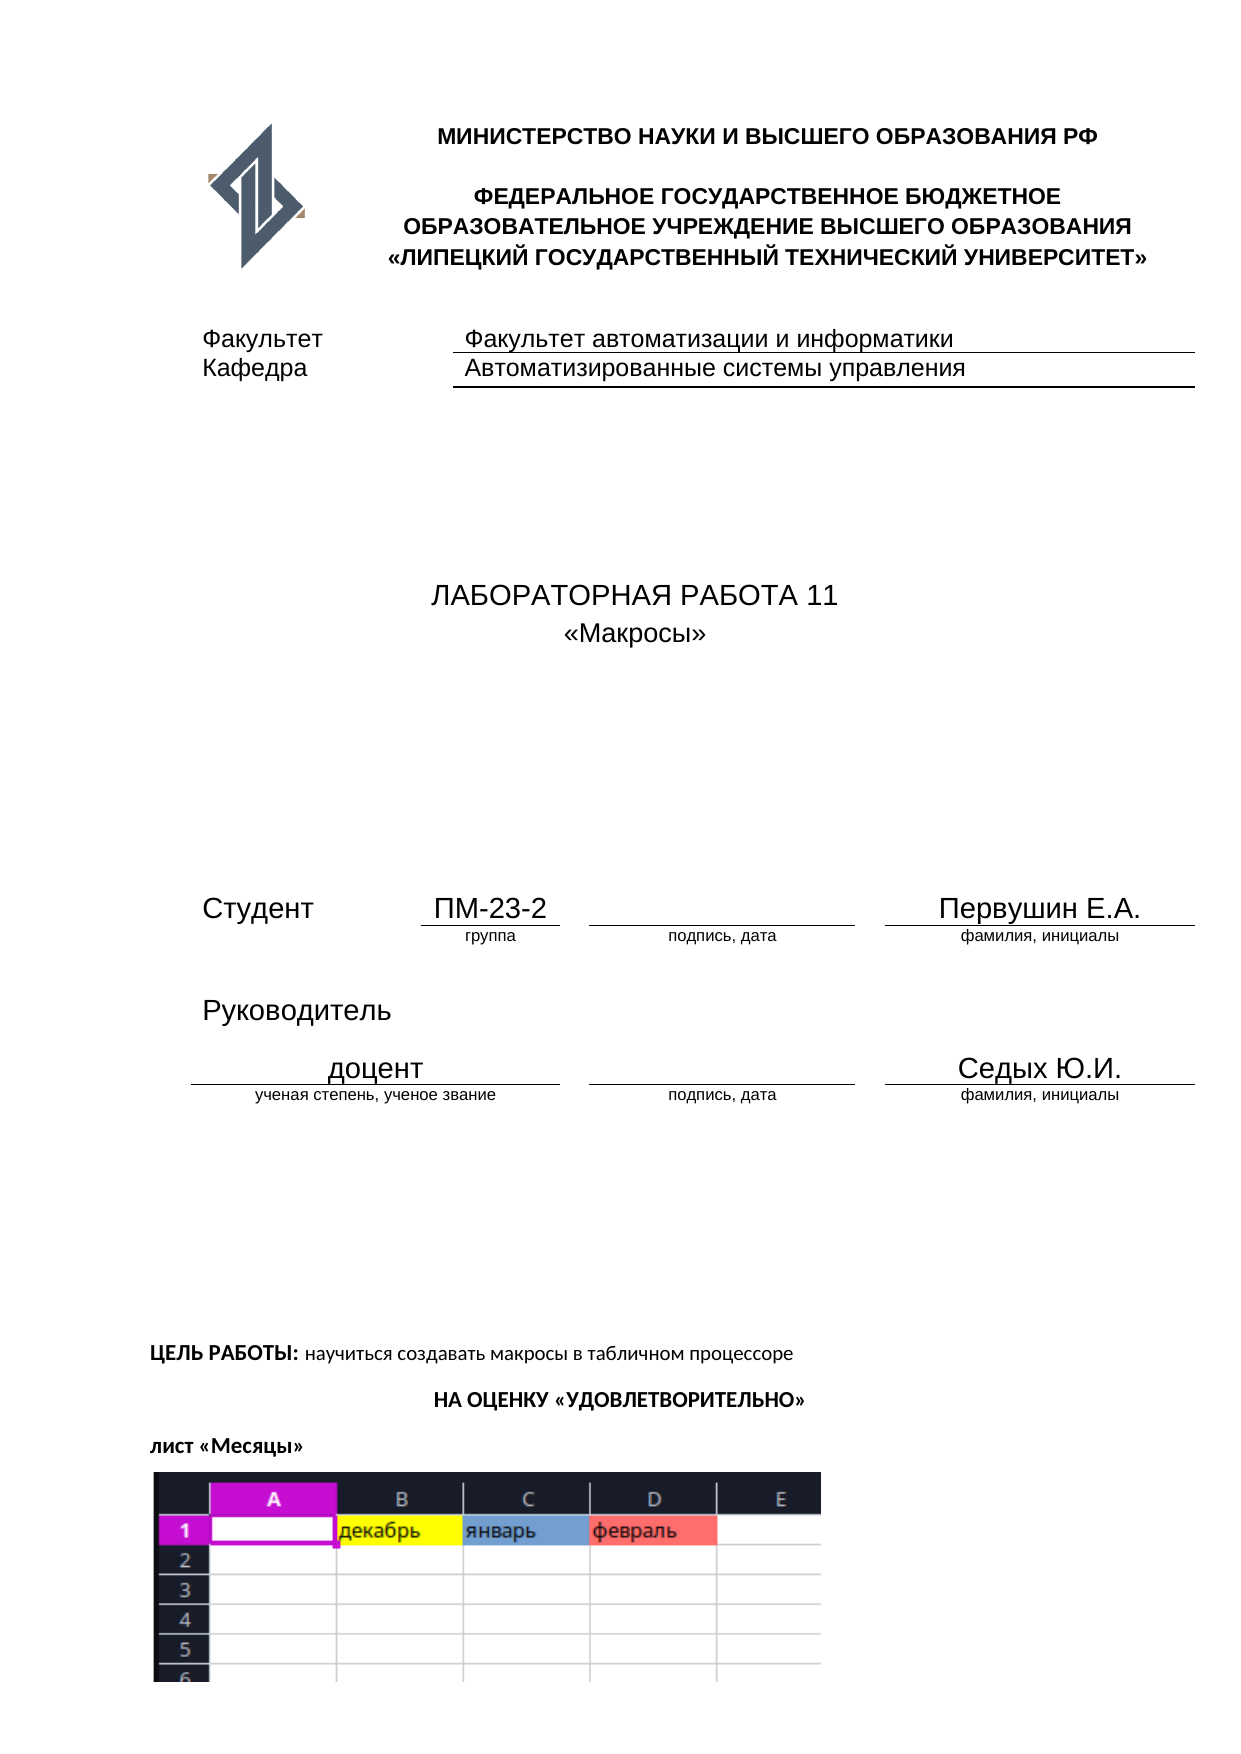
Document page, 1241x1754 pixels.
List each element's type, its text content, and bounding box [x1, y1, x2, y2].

table_cell [191, 959, 421, 993]
table_header [320, 123, 353, 276]
table_cell [560, 959, 589, 993]
table_cell [421, 993, 560, 1051]
table_header Факультет автоматизации и информатики [453, 324, 1195, 352]
table_header Студент [191, 891, 421, 925]
picture [153, 1472, 821, 1682]
table_cell группа [421, 926, 560, 959]
table_cell [885, 959, 1195, 993]
table_cell [421, 959, 560, 993]
table_cell [589, 1051, 855, 1084]
table_cell [560, 993, 589, 1051]
table_cell [885, 993, 1195, 1051]
table_header Первушин Е.А. [885, 891, 1195, 925]
table_header ПМ-23-2 [421, 891, 560, 925]
text ЦЕЛЬ РАБОТЫ: научиться создавать макросы в табличном процессоре [150, 1338, 1090, 1366]
table_cell доцент [191, 1051, 560, 1084]
table_header [855, 891, 885, 925]
table_cell Автоматизированные системы управления [453, 353, 1195, 386]
table_cell Кафедра [191, 352, 453, 386]
table_cell подпись, дата [589, 1085, 855, 1104]
table_cell [855, 925, 885, 959]
table_header [161, 123, 194, 276]
table_cell [560, 1084, 589, 1104]
table_cell подпись, дата [589, 926, 855, 959]
table_cell [855, 1084, 885, 1104]
table_cell [191, 925, 421, 959]
table_cell ученая степень, ученое звание [191, 1085, 560, 1104]
table_cell Руководитель [191, 993, 421, 1051]
table_cell фамилия, инициалы [885, 1085, 1195, 1104]
table_cell Седых Ю.И. [885, 1051, 1195, 1084]
table_header [560, 891, 589, 925]
table_header Факультет [191, 324, 453, 352]
table_header МИНИСТЕРСТВО НАУКИ И ВЫСШЕГО ОБРАЗОВАНИЯ РФ ФЕДЕРАЛЬНОЕ ГОСУДАРСТВЕННОЕ БЮДЖЕТНОЕ ОБРАЗОВАТЕЛЬНОЕ УЧРЕЖДЕНИЕ ВЫСШЕГО ОБРАЗОВАНИЯ «ЛИПЕЦКИЙ ГОСУДАРСТВЕННЫЙ ТЕХНИЧЕСКИЙ УНИВЕРСИТЕТ» [353, 123, 1171, 276]
table_cell [560, 1051, 589, 1084]
table_cell [855, 959, 885, 993]
table_cell [589, 993, 855, 1051]
table_cell [560, 925, 589, 959]
table_cell фамилия, инициалы [885, 926, 1195, 959]
table_cell [855, 993, 885, 1051]
text ЛАБОРАТОРНАЯ РАБОТА 11 [179, 578, 1090, 612]
table_cell [855, 1051, 885, 1084]
table_header [589, 891, 855, 925]
picture [194, 122, 320, 276]
text НА ОЦЕНКУ «УДОВЛЕТВОРИТЕЛЬНО» [150, 1385, 1090, 1413]
text «Макросы» [179, 617, 1090, 648]
table_cell [589, 959, 855, 993]
text лист «Месяцы» [150, 1432, 1090, 1488]
